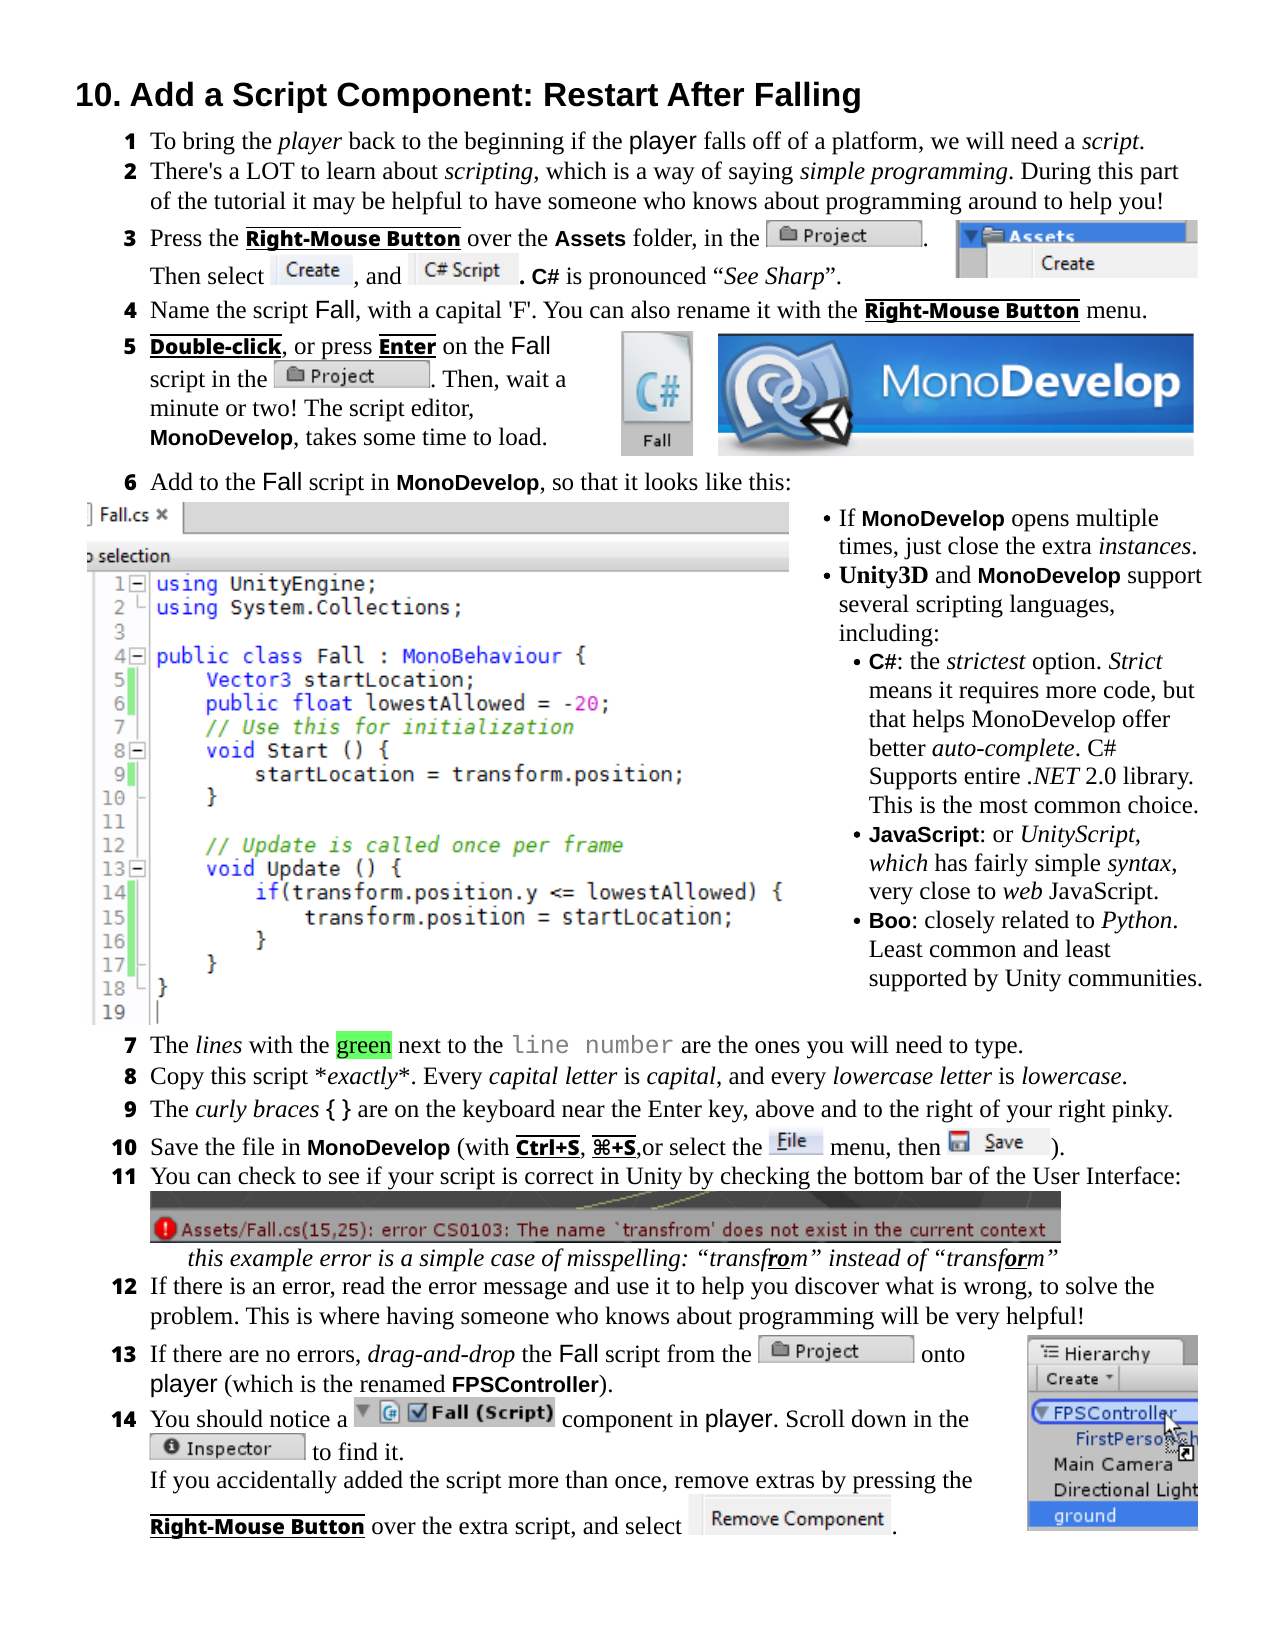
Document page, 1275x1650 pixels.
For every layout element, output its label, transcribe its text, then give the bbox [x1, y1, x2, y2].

table_header [1022, 1330, 1200, 1547]
list To bring the player back to the beginning if the player falls off of a platform, we will need a script. [142, 126, 1200, 156]
picture [353, 1397, 556, 1427]
table_header [81, 497, 795, 1030]
list The curly braces { } are on the keyboard near the Enter key, above and to the right of your right pinky. [142, 1091, 1200, 1125]
table_header Press the Right-Mouse Button over the Assets folder, in the . Then select , and . C# is pronounced “See Sharp”. [69, 215, 950, 296]
list Add to the Fall script in MonoDevelop, so that it looks like this: [142, 467, 1200, 497]
list this example error is a simple case of misspelling: “transfrom” instead of “transform” [172, 1243, 1200, 1271]
list Name the script Fall, with a capital 'F'. You can also rename it with the Right-Mouse Button menu. [142, 296, 1200, 325]
picture [407, 253, 519, 285]
list The lines with the green next to the line number are the ones you will need to type. [142, 1030, 1200, 1061]
picture [688, 1494, 892, 1535]
table_header If MonoDevelop opens multiple times, just close the extra instances. Unity3D and MonoDevelop support several scripting languages, including: C#: the strictest option. Strict means it requires more code, but that helps MonoDevelop offer better auto-complete. C# Supports entire .NET 2.0 library. This is the most common choice. JavaScript: or UnityScript, which has fairly simple syntax, very close to web JavaScript. Boo: closely related to Python. Least common and least supported by Unity communities. [795, 497, 1214, 1030]
table_header Double-click, or press Enter on the Fall script in the . Then, wait a minute or two! The script editor, MonoDevelop, takes some time to load. [69, 325, 609, 467]
table_header If there are no errors, drag-and-drop the Fall script from the onto player (which is the renamed FPSController). You should notice a component in player. Scroll down in the to find it. If you accidentally added the script more than once, remove extras by pressing the Right-Mouse Button over the extra script, and select . [69, 1330, 1022, 1547]
list You can check to see if your script is correct in Unity by checking the bottom bar of the User Interface: [142, 1161, 1200, 1191]
picture [955, 220, 1198, 278]
picture [758, 1335, 915, 1363]
picture [718, 333, 1194, 456]
table_header [609, 325, 1202, 467]
table_header [950, 215, 1202, 296]
list Copy this script *exactly*. Every capital letter is capital, and every lowercase letter is lowercase. [142, 1061, 1200, 1091]
picture [150, 1191, 1061, 1243]
picture [621, 331, 694, 456]
list If there is an error, read the error message and use it to help you discover what is wrong, to solve the problem. This is where having someone who knows about programming will be very helpful! [142, 1271, 1200, 1330]
list There's a LOT to learn about scripting, which is a way of saying simple programming. During this part of the tutorial it may be helpful to have someone who knows about programming around to help you! [142, 156, 1200, 214]
picture [947, 1128, 1051, 1155]
picture [149, 1433, 306, 1460]
picture [766, 220, 923, 247]
picture [273, 360, 431, 388]
subtitle 10. Add a Script Component: Restart After Falling [75, 75, 1200, 114]
list Save the file in MonoDevelop (with Ctrl+S, ⌘+S,or select the menu, then ). [142, 1125, 1200, 1161]
picture [768, 1125, 824, 1155]
picture [270, 254, 353, 285]
